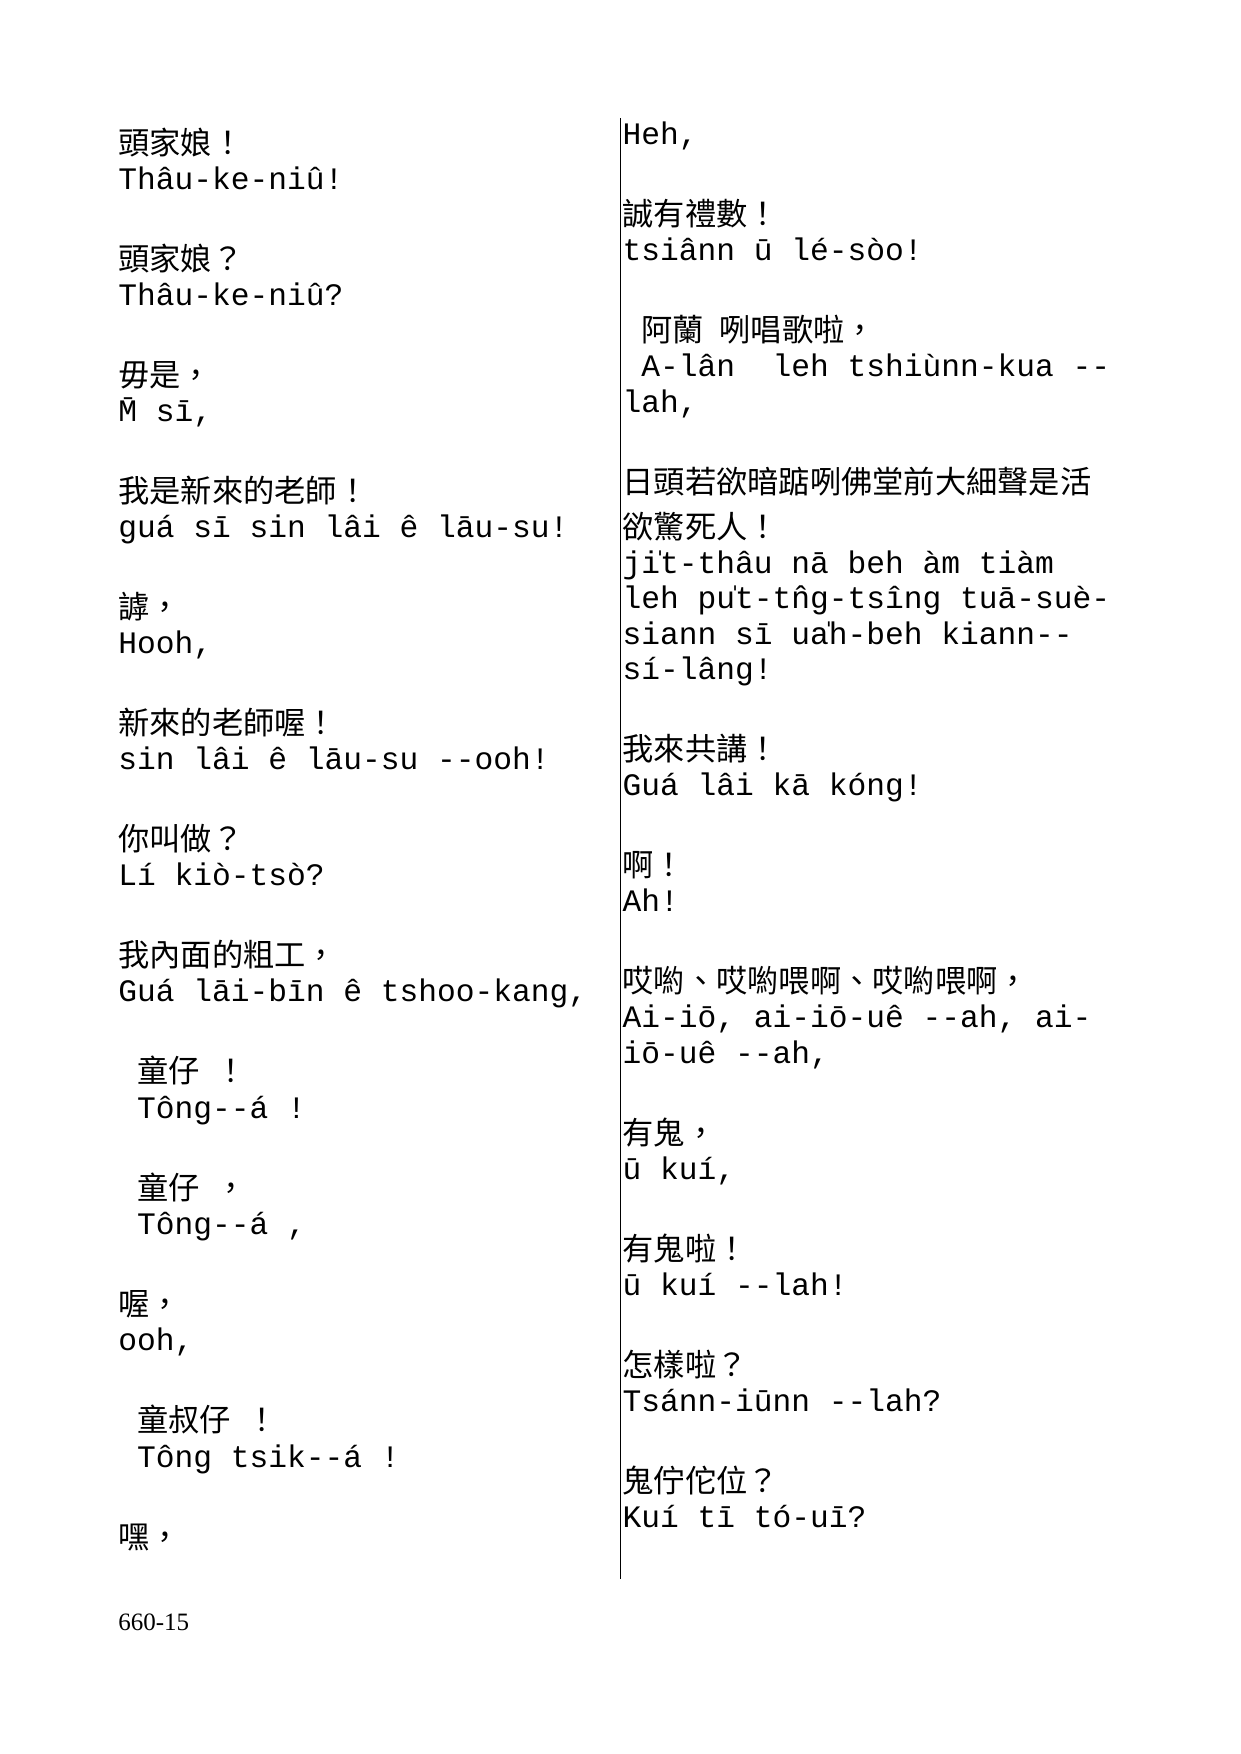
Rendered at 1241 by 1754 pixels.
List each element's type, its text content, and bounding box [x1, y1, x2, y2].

text guá sī sin lâi ê lāu-su! [118, 511, 618, 547]
text ooh, [118, 1324, 618, 1360]
text 童叔仔 ！ [118, 1395, 618, 1441]
text Kuí tī tó-uī? [622, 1501, 1122, 1537]
text ū kuí --lah! [622, 1269, 1122, 1304]
text 阿蘭 咧唱歌啦， [622, 305, 1122, 351]
text ū kuí, [622, 1153, 1122, 1188]
text 誠有禮數！ [622, 189, 1122, 234]
text Guá lāi-bīn ê tshoo-kang, [118, 976, 618, 1011]
text 我來共講！ [622, 724, 1122, 769]
text 鬼佇佗位？ [622, 1456, 1122, 1501]
text sin lâi ê lāu-su --ooh! [118, 743, 618, 779]
text 頭家娘？ [118, 234, 618, 279]
text 童仔 ， [118, 1163, 618, 1208]
text Tsánn-iūnn --lah? [622, 1385, 1122, 1421]
text 有鬼， [622, 1108, 1122, 1153]
text Ah! [622, 886, 1122, 921]
text Thâu-ke-niû! [118, 163, 618, 199]
text Heh, [622, 118, 1122, 153]
text 頭家娘！ [118, 118, 618, 163]
text 怎樣啦？ [622, 1340, 1122, 1385]
text 我內面的粗工， [118, 930, 618, 976]
text 哎喲、哎喲喂啊、哎喲喂啊， [622, 956, 1122, 1002]
text Tông--á ! [118, 1092, 618, 1127]
text 童仔 ！ [118, 1046, 618, 1092]
text 嘿， [118, 1512, 618, 1557]
text ji̍t-thâu nā beh àm tiàm leh pu̍t-tn̂g-tsîng tuā-suè-siann sī ua̍h-beh kiann--sí-lâng! [622, 547, 1122, 689]
text Guá lâi kā kóng! [622, 769, 1122, 805]
text Thâu-ke-niû? [118, 279, 618, 315]
text 日頭若欲暗踮咧佛堂前大細聲是活欲驚死人！ [622, 457, 1122, 547]
text M̄ sī, [118, 395, 618, 431]
text Lí kiò-tsò? [118, 859, 618, 895]
text 我是新來的老師！ [118, 466, 618, 511]
text Ai-iō, ai-iō-uê --ah, ai-iō-uê --ah, [622, 1002, 1122, 1072]
text 有鬼啦！ [622, 1224, 1122, 1269]
text Tông--á , [118, 1208, 618, 1244]
text Hooh, [118, 627, 618, 663]
text 毋是， [118, 350, 618, 395]
text 喔， [118, 1279, 618, 1324]
text 新來的老師喔！ [118, 698, 618, 743]
text 你叫做？ [118, 814, 618, 859]
text A-lân leh tshiùnn-kua --lah, [622, 351, 1122, 421]
text Tông tsik--á ! [118, 1441, 618, 1476]
text 謼， [118, 582, 618, 627]
text tsiânn ū lé-sòo! [622, 234, 1122, 269]
text 啊！ [622, 840, 1122, 886]
